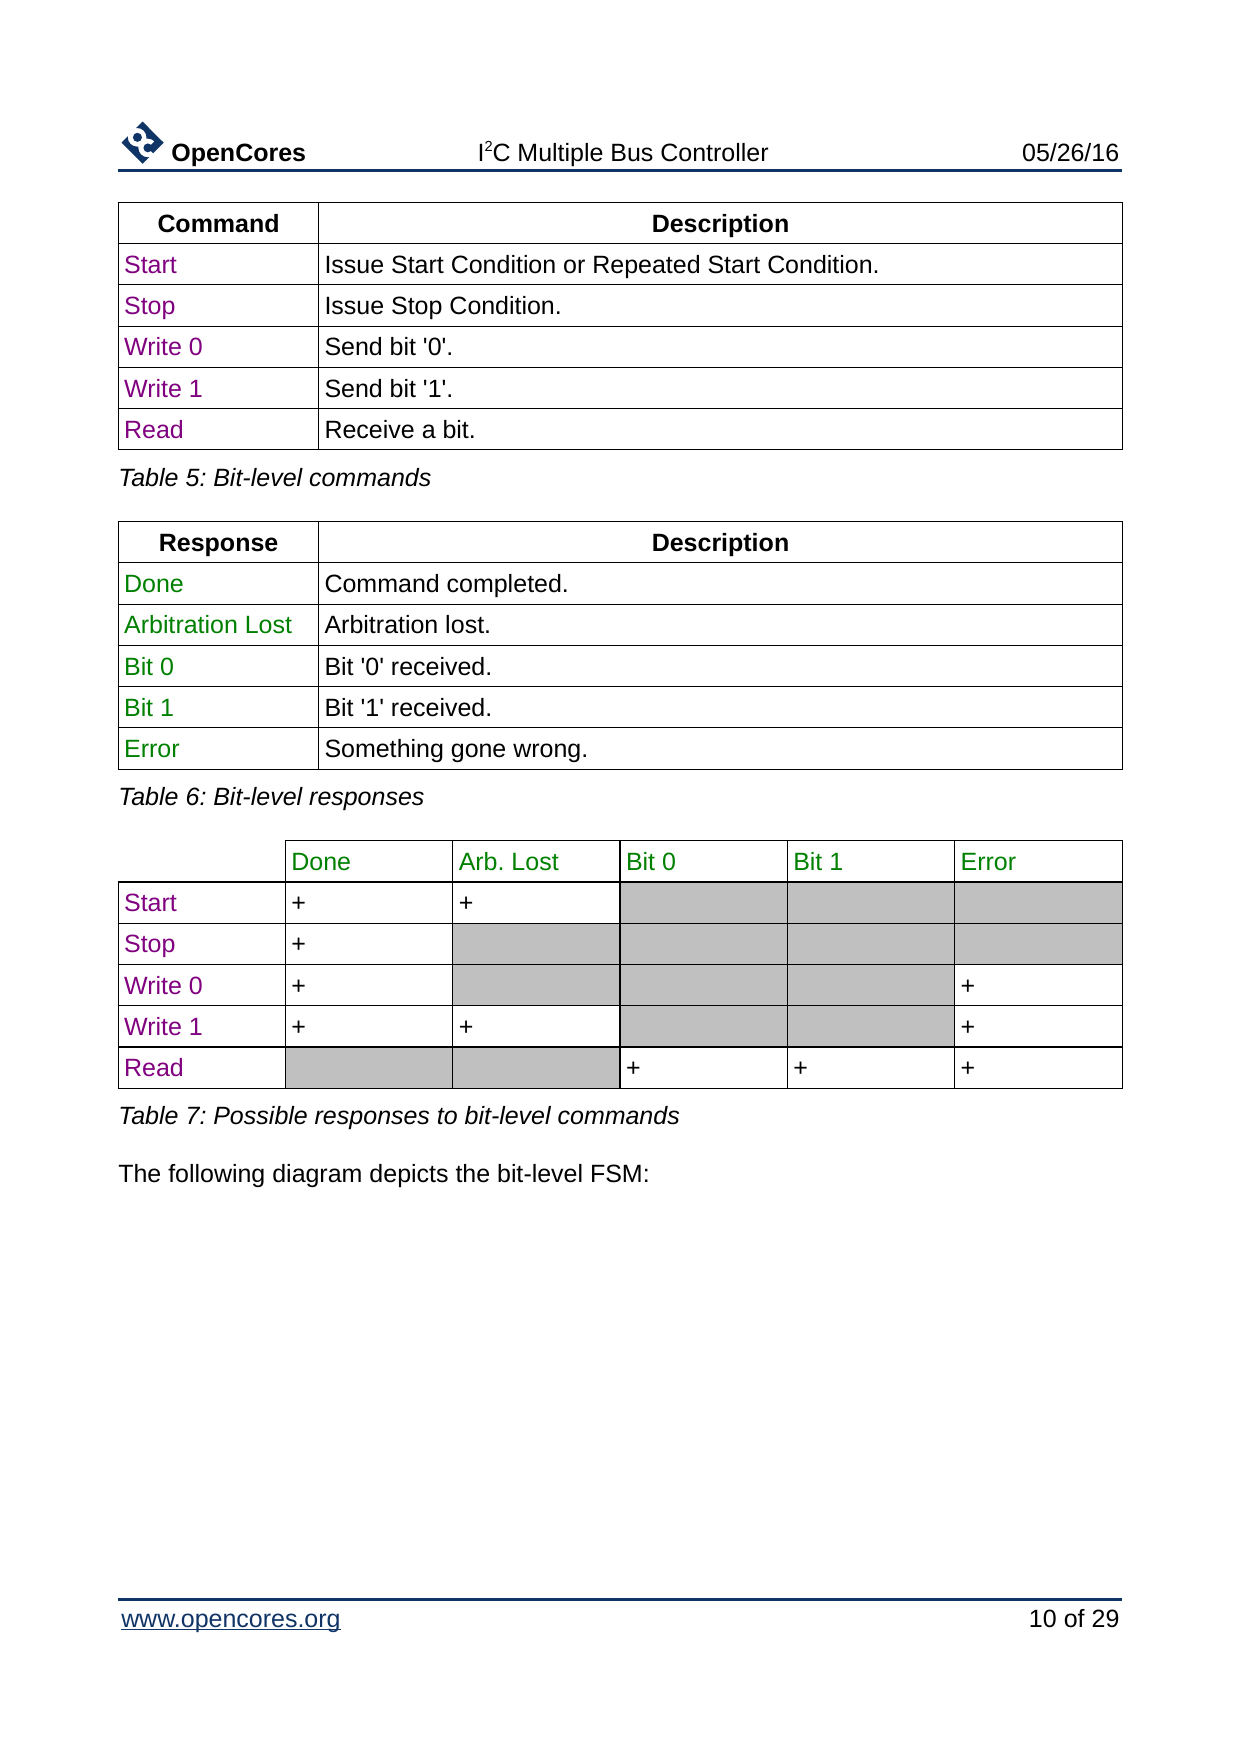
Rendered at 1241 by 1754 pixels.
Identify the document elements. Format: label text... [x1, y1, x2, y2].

table_cell Error [119, 728, 318, 768]
table_cell Stop [119, 285, 318, 326]
table_cell [788, 924, 954, 964]
table_header Bit 0 [621, 841, 787, 881]
table_header Bit 1 [788, 841, 954, 881]
table_cell [286, 1048, 452, 1088]
table_cell [788, 883, 954, 923]
table_cell Bit 0 [119, 646, 318, 686]
table_cell + [453, 883, 619, 923]
table_cell Issue Stop Condition. [319, 285, 1122, 326]
text Table 7: Possible responses to bit-level commands [118, 1101, 1122, 1130]
table_cell + [453, 1006, 619, 1046]
table_cell + [621, 1048, 787, 1088]
table_cell Done [119, 563, 318, 603]
table_cell Something gone wrong. [319, 728, 1122, 768]
table_cell [955, 883, 1122, 923]
table_cell + [286, 883, 452, 923]
table_cell [621, 924, 787, 964]
table_cell Send bit '0'. [319, 327, 1122, 367]
table_cell [788, 1006, 954, 1046]
table_cell [453, 965, 619, 1005]
table_cell + [286, 965, 452, 1005]
table_cell Start [119, 244, 318, 284]
table_cell [788, 965, 954, 1005]
table_cell + [955, 965, 1122, 1005]
table_cell Bit '1' received. [319, 687, 1122, 727]
text Table 5: Bit-level commands [118, 463, 1122, 491]
table_cell Stop [119, 924, 285, 964]
table_header [118, 840, 285, 881]
table_header Arb. Lost [453, 841, 619, 881]
table_cell [621, 883, 787, 923]
table_cell Issue Start Condition or Repeated Start Condition. [319, 244, 1122, 284]
table_cell Read [119, 1048, 285, 1088]
text Table 6: Bit-level responses [118, 782, 1122, 811]
table_cell + [955, 1048, 1122, 1088]
table_header Done [286, 841, 452, 881]
table_header Response [119, 522, 318, 562]
table_cell Write 0 [119, 327, 318, 367]
table_cell Bit '0' received. [319, 646, 1122, 686]
table_cell + [286, 1006, 452, 1046]
table_cell + [286, 924, 452, 964]
table_header Description [319, 522, 1122, 562]
table_cell Write 0 [119, 965, 285, 1005]
table_cell Receive a bit. [319, 409, 1122, 449]
table_cell Command completed. [319, 563, 1122, 603]
table_cell Read [119, 409, 318, 449]
table_header Error [955, 841, 1122, 881]
table_cell [621, 1006, 787, 1046]
table_cell Start [119, 883, 285, 923]
table_cell + [955, 1006, 1122, 1046]
table_cell Write 1 [119, 368, 318, 408]
table_header Description [319, 203, 1122, 243]
table_cell Write 1 [119, 1006, 285, 1046]
table_cell [621, 965, 787, 1005]
table_header Command [119, 203, 318, 243]
table_cell Bit 1 [119, 687, 318, 727]
table_cell Arbitration Lost [119, 605, 318, 645]
table_cell [453, 1048, 619, 1088]
table_cell [453, 924, 619, 964]
table_cell Send bit '1'. [319, 368, 1122, 408]
text The following diagram depicts the bit-level FSM: [118, 1159, 1122, 1188]
table_cell [955, 924, 1122, 964]
table_cell + [788, 1048, 954, 1088]
table_cell Arbitration lost. [319, 605, 1122, 645]
